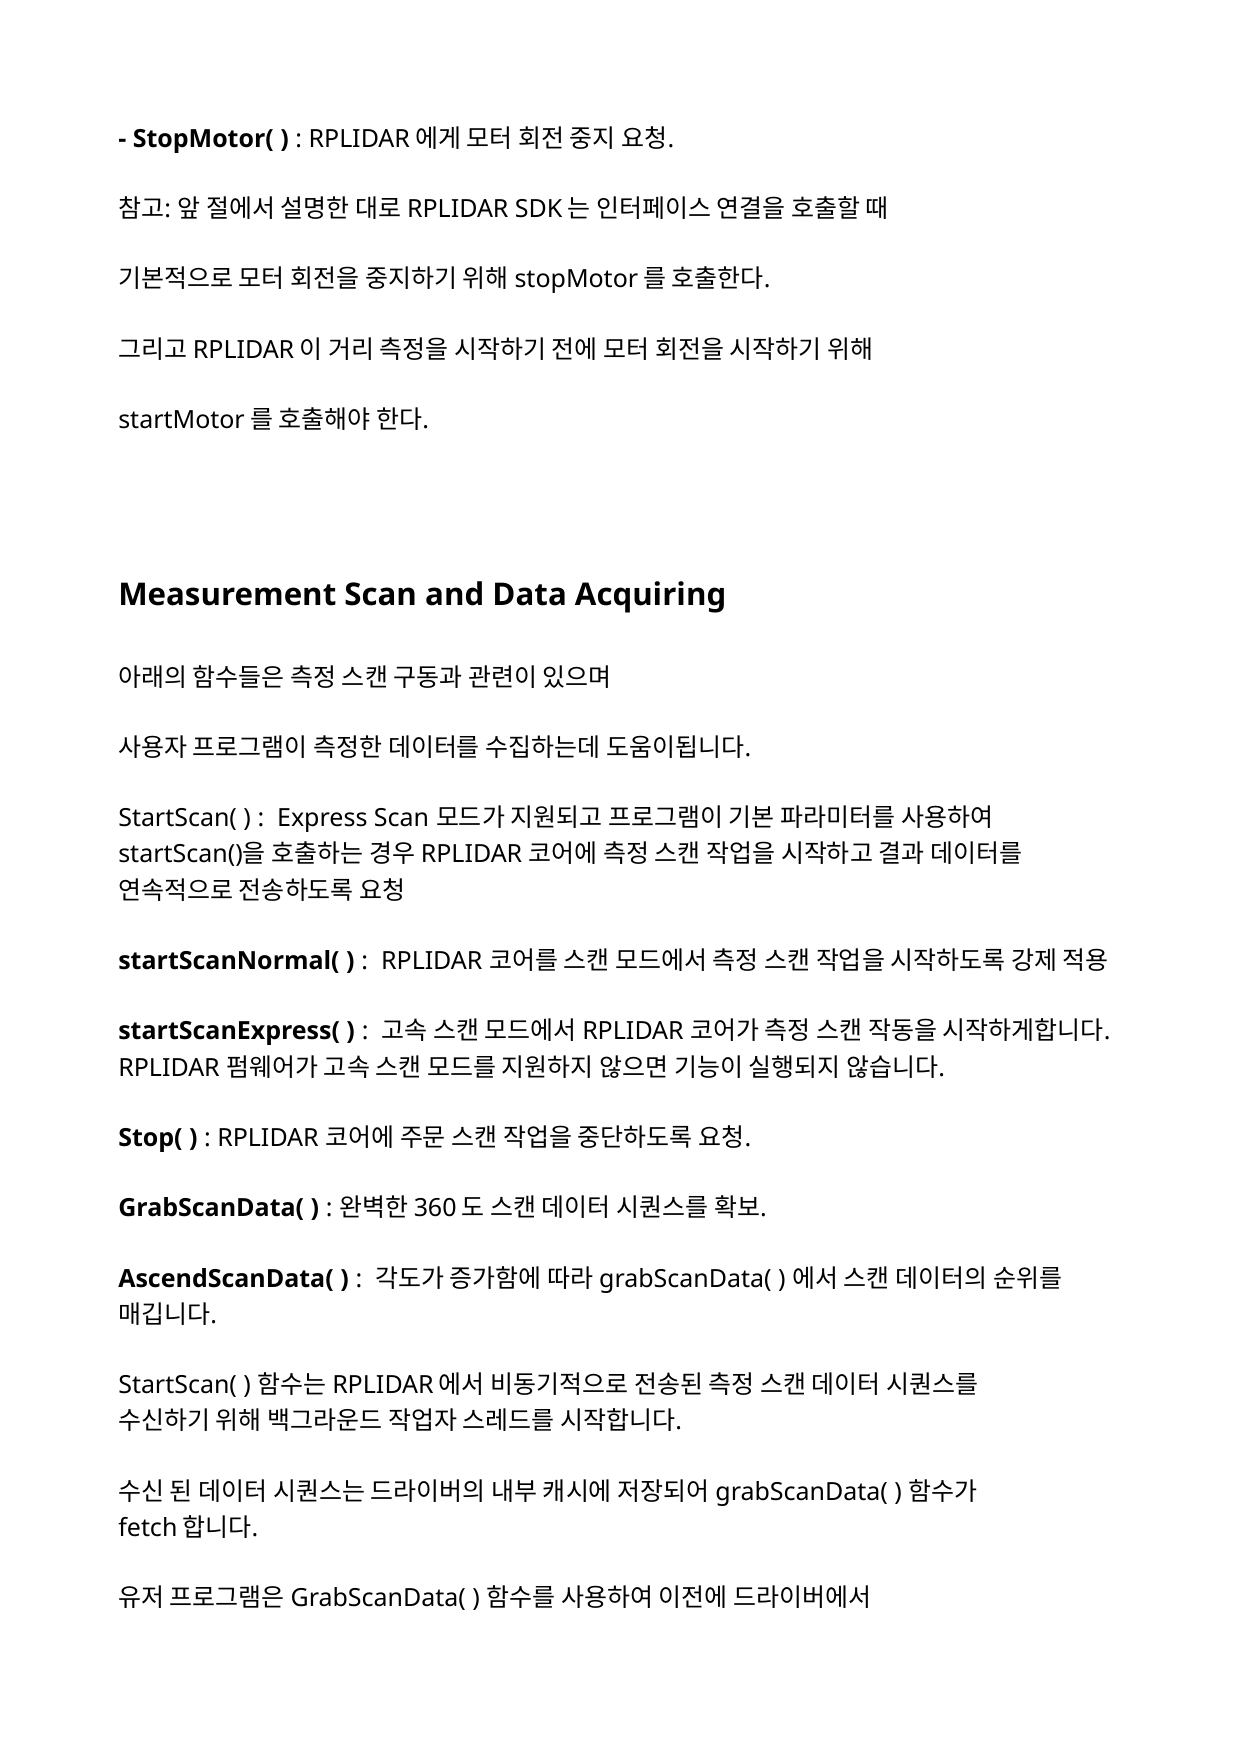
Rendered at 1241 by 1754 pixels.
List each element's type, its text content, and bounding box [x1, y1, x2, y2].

text startScanNormal( ) : RPLIDAR 코어를 스캔 모드에서 측정 스캔 작업을 시작하도록 강제 적용 [118, 941, 1122, 977]
text 유저 프로그램은 GrabScanData( ) 함수를 사용하여 이전에 드라이버에서 [118, 1578, 1122, 1614]
text RPLIDAR 펌웨어가 고속 스캔 모드를 지원하지 않으면 기능이 실행되지 않습니다. [118, 1047, 1122, 1083]
text 수신하기 위해 백그라운드 작업자 스레드를 시작합니다. [118, 1401, 1122, 1437]
text startMotor를 호출해야 한다. [118, 399, 1122, 436]
text StartScan( ) 함수는 RPLIDAR에서 비동기적으로 전송된 측정 스캔 데이터 시퀀스를 [118, 1364, 1122, 1401]
text fetch합니다. [118, 1507, 1122, 1544]
text 기본적으로 모터 회전을 중지하기 위해 stopMotor를 호출한다. [118, 259, 1122, 295]
text 아래의 함수들은 측정 스캔 구동과 관련이 있으며 [118, 657, 1122, 693]
text AscendScanData( ) : 각도가 증가함에 따라 grabScanData( ) 에서 스캔 데이터의 순위를 매깁니다. [118, 1258, 1122, 1331]
text 수신 된 데이터 시퀀스는 드라이버의 내부 캐시에 저장되어 grabScanData( ) 함수가 [118, 1471, 1122, 1507]
text 그리고 RPLIDAR이 거리 측정을 시작하기 전에 모터 회전을 시작하기 위해 [118, 329, 1122, 365]
text 참고: 앞 절에서 설명한 대로 RPLIDAR SDK는 인터페이스 연결을 호출할 때 [118, 188, 1122, 225]
text 사용자 프로그램이 측정한 데이터를 수집하는데 도움이됩니다. [118, 727, 1122, 764]
text GrabScanData( ) : 완벽한 360도 스캔 데이터 시퀀스를 확보. [118, 1188, 1122, 1224]
text Stop( ) : RPLIDAR 코어에 주문 스캔 작업을 중단하도록 요청. [118, 1117, 1122, 1154]
text Measurement Scan and Data Acquiring [118, 572, 1122, 614]
text - StopMotor( ) : RPLIDAR에게 모터 회전 중지 요청. [118, 118, 1122, 154]
text startScanExpress( ) : 고속 스캔 모드에서 RPLIDAR 코어가 측정 스캔 작동을 시작하게합니다. [118, 1011, 1122, 1047]
text StartScan( ) : Express Scan 모드가 지원되고 프로그램이 기본 파라미터를 사용하여 startScan()을 호출하는 경우 RPLIDAR 코어에 측정 스캔 작업을 시작하고 결과 데이터를 연속적으로 전송하도록 요청 [118, 798, 1122, 906]
